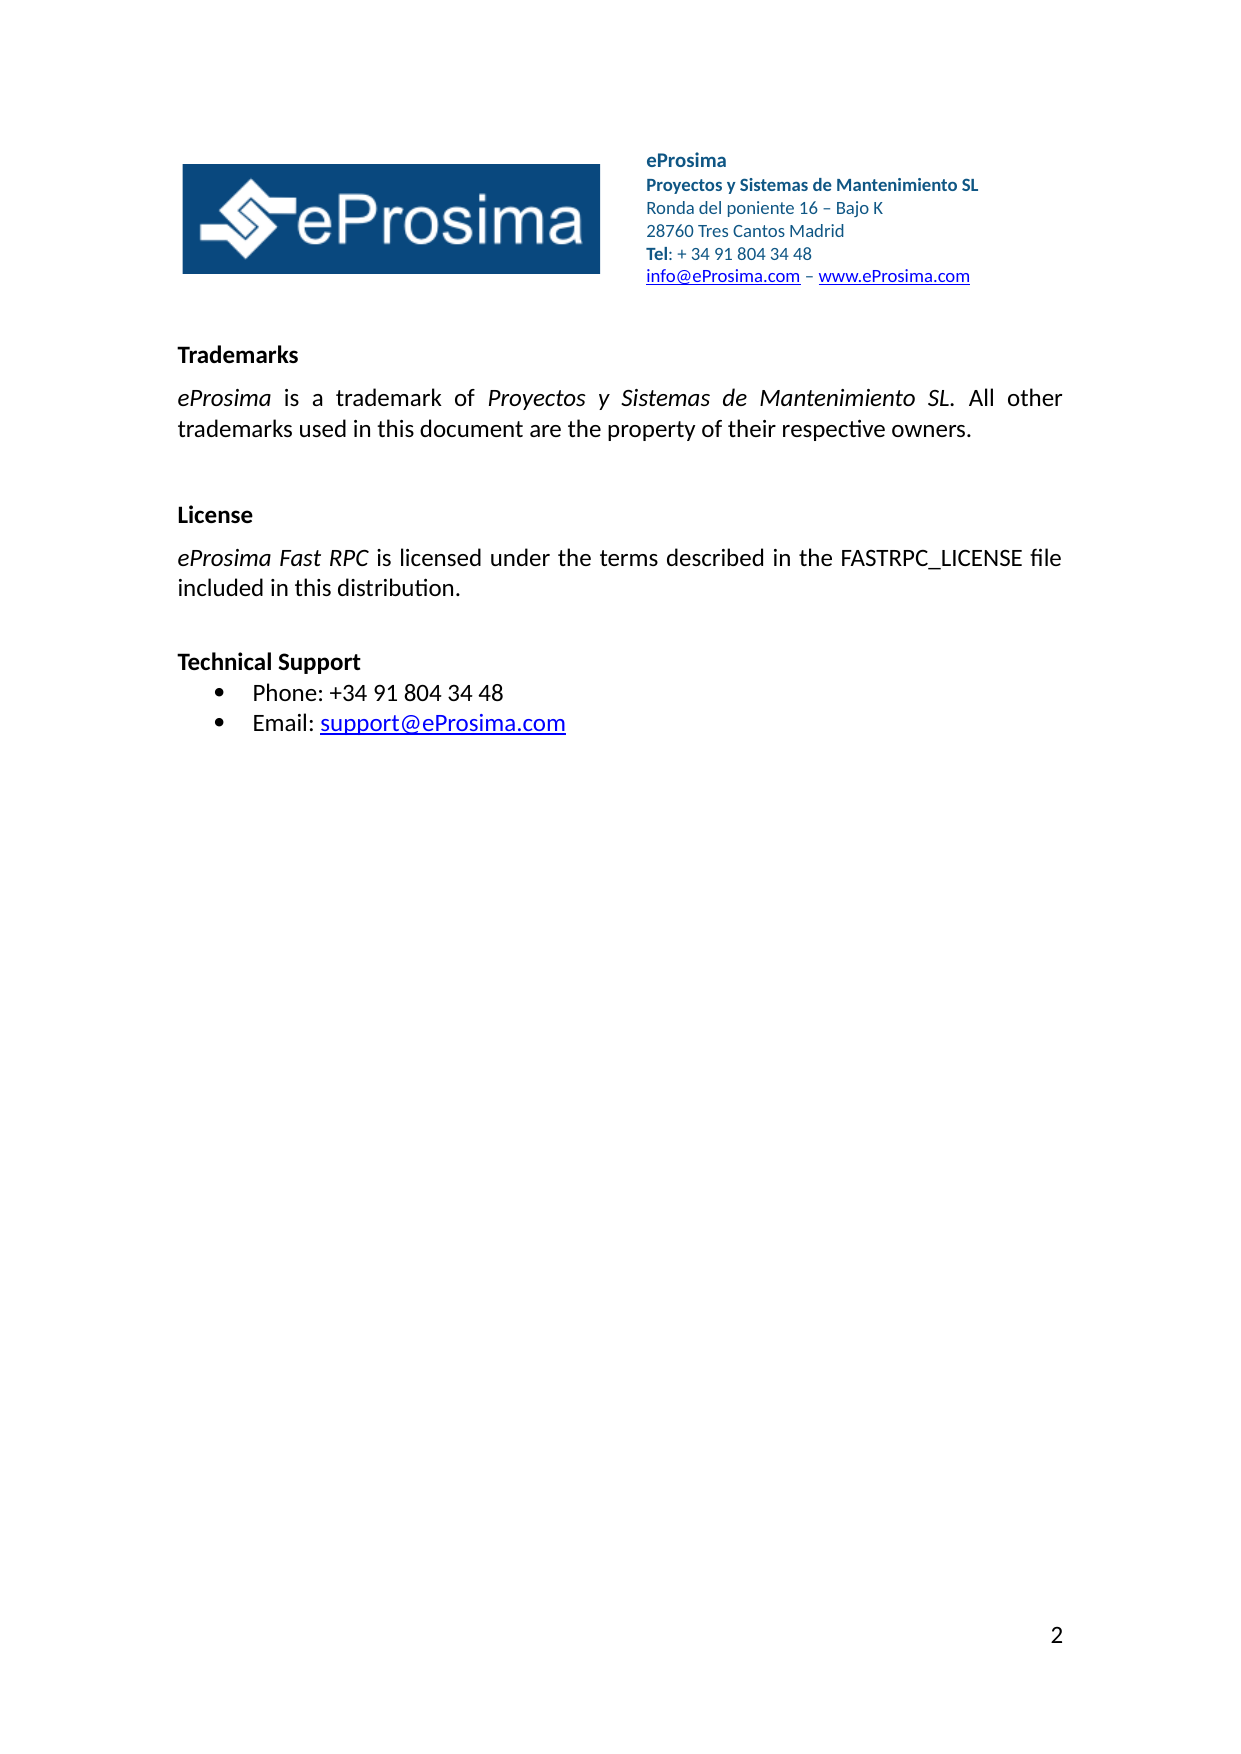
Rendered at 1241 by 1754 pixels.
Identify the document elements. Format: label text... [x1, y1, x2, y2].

list Email: support@eProsima.com [215, 707, 1063, 738]
text Trademarks [177, 339, 1063, 370]
text Technical Support [177, 646, 1063, 677]
picture [182, 164, 600, 274]
list Phone: +34 91 804 34 48 [215, 677, 1063, 707]
table_header eProsima Proyectos y Sistemas de Mantenimiento SL Ronda del poniente 16 – Bajo K 28760 Tres Cantos Madrid Tel: + 34 91 804 34 48 info@eProsima.com – www.eProsima.com [635, 148, 1074, 304]
text eProsima is a trademark of Proyectos y Sistemas de Mantenimiento SL. All other trademarks used in this document are the property of their respective owners. [177, 382, 1063, 443]
text eProsima Fast RPC is licensed under the terms described in the FASTRPC_LICENSE file included in this distribution. [177, 542, 1063, 603]
text License [177, 499, 1063, 529]
table_header [148, 148, 635, 304]
